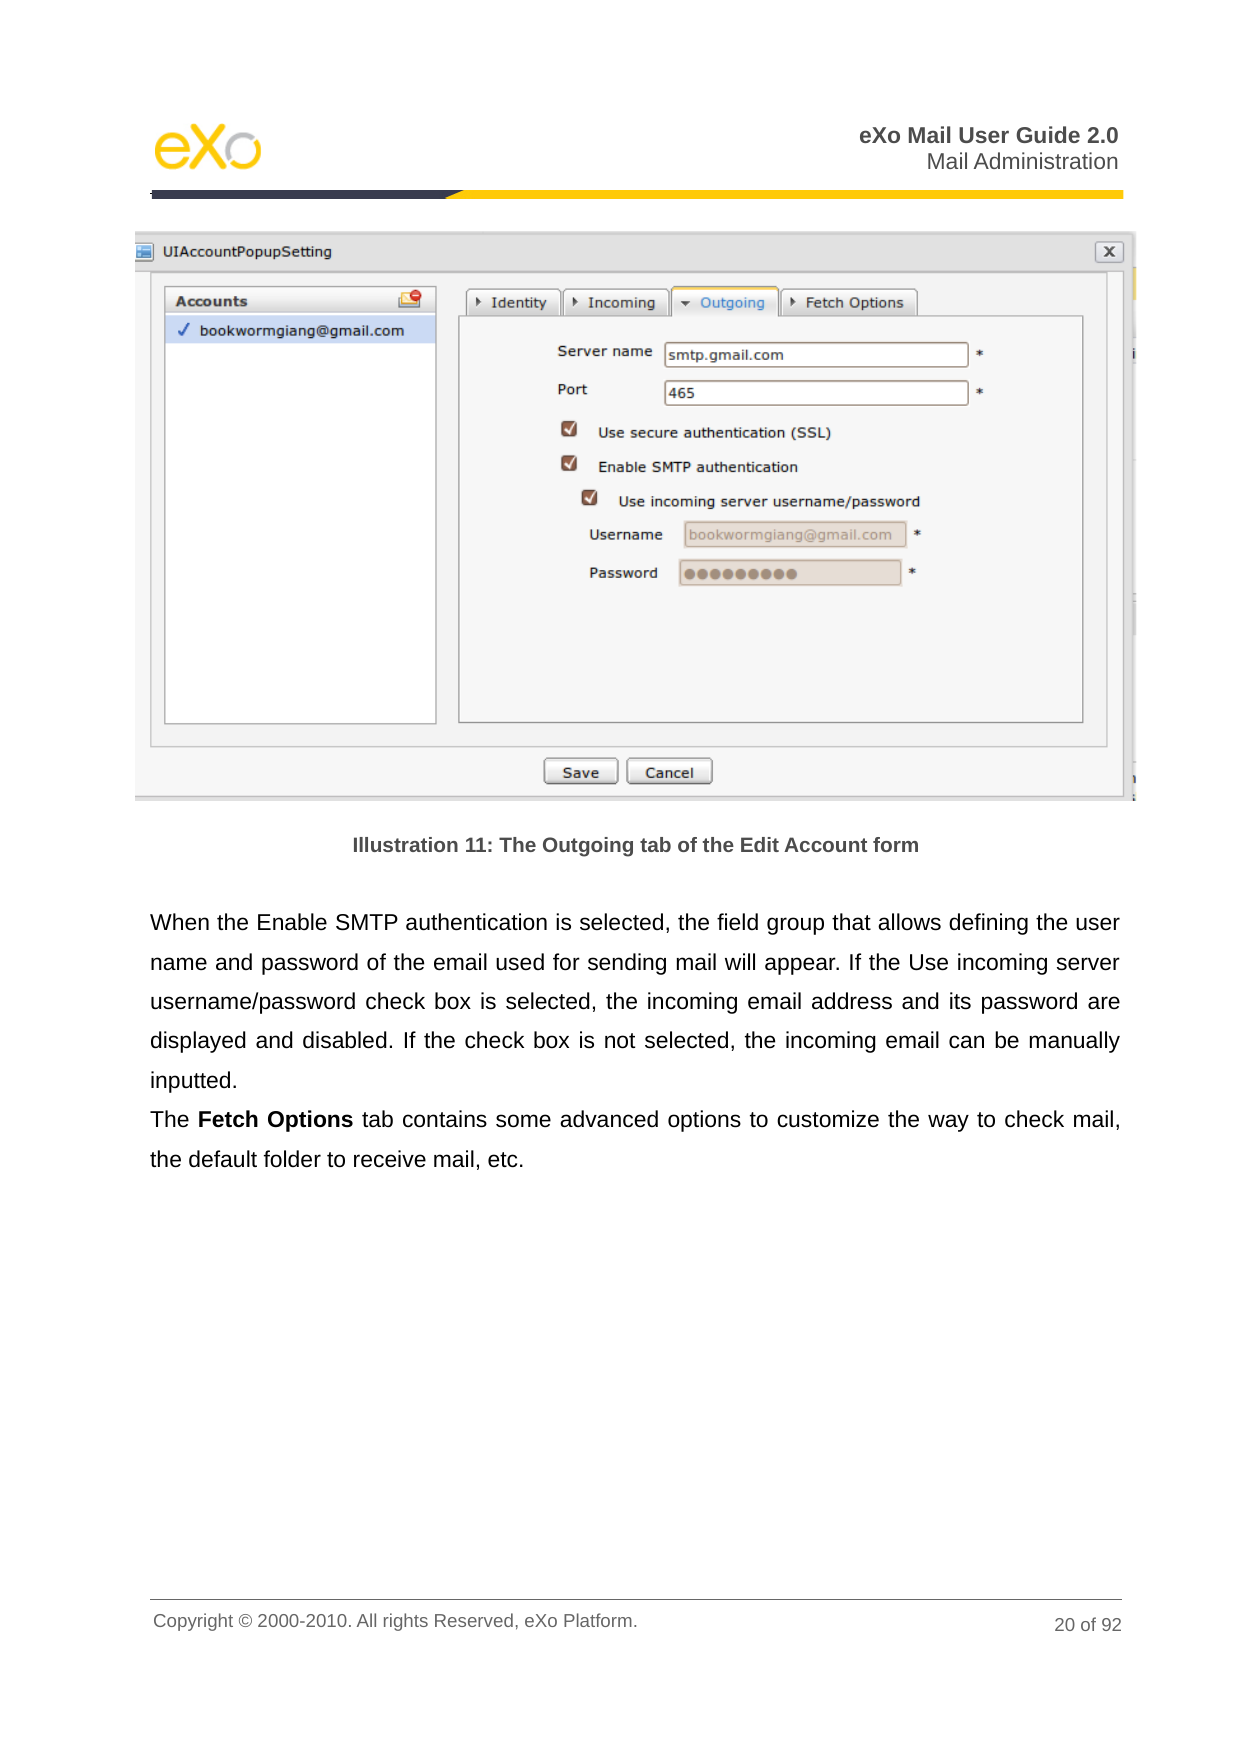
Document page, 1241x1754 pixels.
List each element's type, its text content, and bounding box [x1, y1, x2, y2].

text When the Enable SMTP authentication is selected, the field group that allows defining the user name and password of the email used for sending mail will appear. If the Use incoming server username/password check box is selected, the incoming email address and its password are displayed and disabled. If the check box is not selected, the incoming email can be manually inputted. [150, 909, 1122, 1093]
text The Fetch Options tab contains some advanced options to customize the way to check mail, the default folder to receive mail, etc. [150, 1106, 1122, 1172]
picture [155, 123, 262, 170]
picture [151, 190, 1124, 199]
text Illustration 11: The Outgoing tab of the Edit Account form [135, 801, 1136, 856]
picture [135, 231, 1137, 801]
